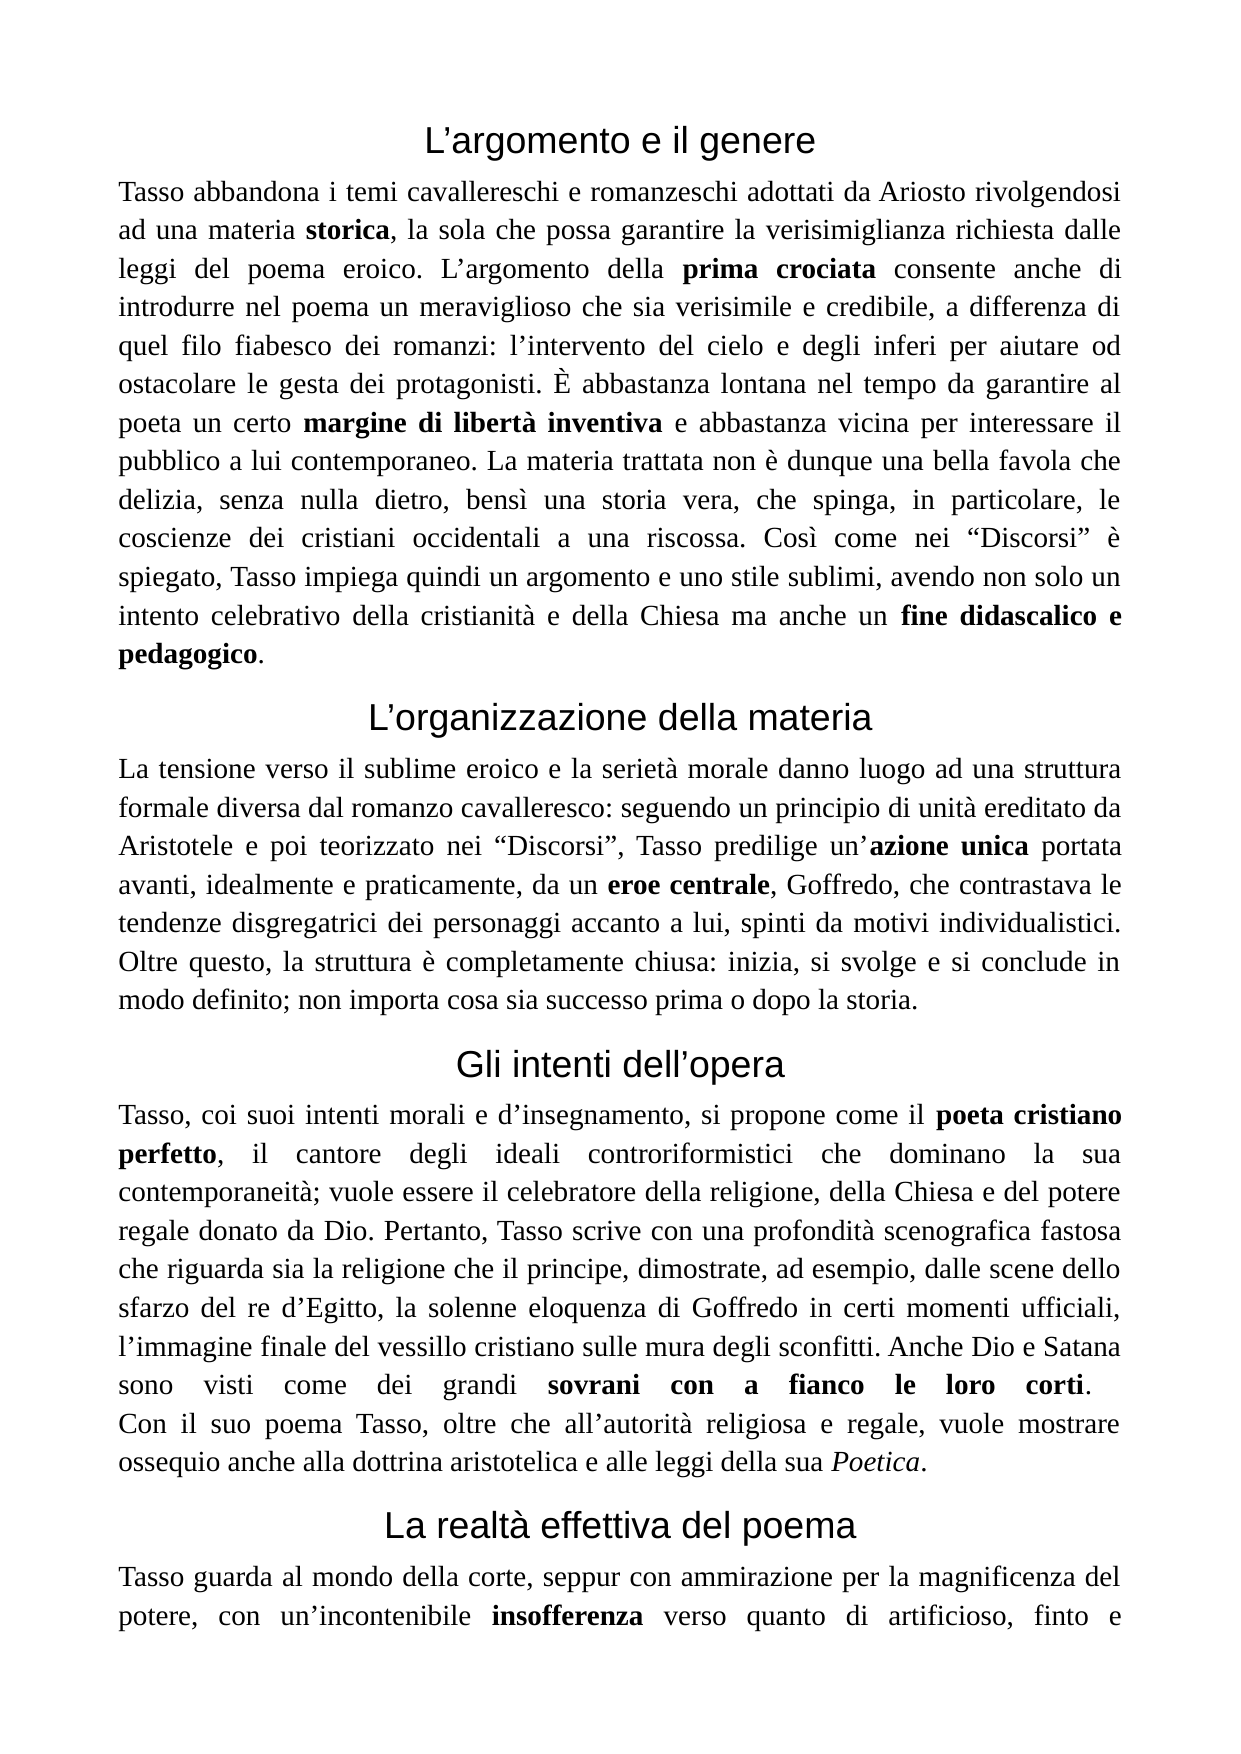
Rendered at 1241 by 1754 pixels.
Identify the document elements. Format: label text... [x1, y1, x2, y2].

subtitle L’organizzazione della materia [118, 696, 1122, 739]
subtitle Gli intenti dell’opera [118, 1042, 1122, 1085]
text Tasso guarda al mondo della corte, seppur con ammirazione per la magnificenza del potere, con un’incontenibile insofferenza verso quanto di artificioso, finto e [118, 1559, 1122, 1631]
text Tasso, coi suoi intenti morali e d’insegnamento, si propone come il poeta cristiano perfetto, il cantore degli ideali controriformistici che dominano la sua contemporaneità; vuole essere il celebratore della religione, della Chiesa e del potere regale donato da Dio. Pertanto, Tasso scrive con una profondità scenografica fastosa che riguarda sia la religione che il principe, dimostrate, ad esempio, dalle scene dello sfarzo del re d’Egitto, la solenne eloquenza di Goffredo in certi momenti ufficiali, l’immagine finale del vessillo cristiano sulle mura degli sconfitti. Anche Dio e Satana sono visti come dei grandi sovrani con a fianco le loro corti. Con il suo poema Tasso, oltre che all’autorità religiosa e regale, vuole mostrare ossequio anche alla dottrina aristotelica e alle leggi della sua Poetica. [118, 1097, 1122, 1478]
subtitle L’argomento e il genere [118, 118, 1122, 161]
subtitle La realtà effettiva del poema [118, 1504, 1122, 1547]
text Tasso abbandona i temi cavallereschi e romanzeschi adottati da Ariosto rivolgendosi ad una materia storica, la sola che possa garantire la verisimiglianza richiesta dalle leggi del poema eroico. L’argomento della prima crociata consente anche di introdurre nel poema un meraviglioso che sia verisimile e credibile, a differenza di quel filo fiabesco dei romanzi: l’intervento del cielo e degli inferi per aiutare od ostacolare le gesta dei protagonisti. È abbastanza lontana nel tempo da garantire al poeta un certo margine di libertà inventiva e abbastanza vicina per interessare il pubblico a lui contemporaneo. La materia trattata non è dunque una bella favola che delizia, senza nulla dietro, bensì una storia vera, che spinga, in particolare, le coscienze dei cristiani occidentali a una riscossa. Così come nei “Discorsi” è spiegato, Tasso impiega quindi un argomento e uno stile sublimi, avendo non solo un intento celebrativo della cristianità e della Chiesa ma anche un fine didascalico e pedagogico. [118, 174, 1122, 670]
text La tensione verso il sublime eroico e la serietà morale danno luogo ad una struttura formale diversa dal romanzo cavalleresco: seguendo un principio di unità ereditato da Aristotele e poi teorizzato nei “Discorsi”, Tasso predilige un’azione unica portata avanti, idealmente e praticamente, da un eroe centrale, Goffredo, che contrastava le tendenze disgregatrici dei personaggi accanto a lui, spinti da motivi individualistici. Oltre questo, la struttura è completamente chiusa: inizia, si svolge e si conclude in modo definito; non importa cosa sia successo prima o dopo la storia. [118, 751, 1122, 1016]
